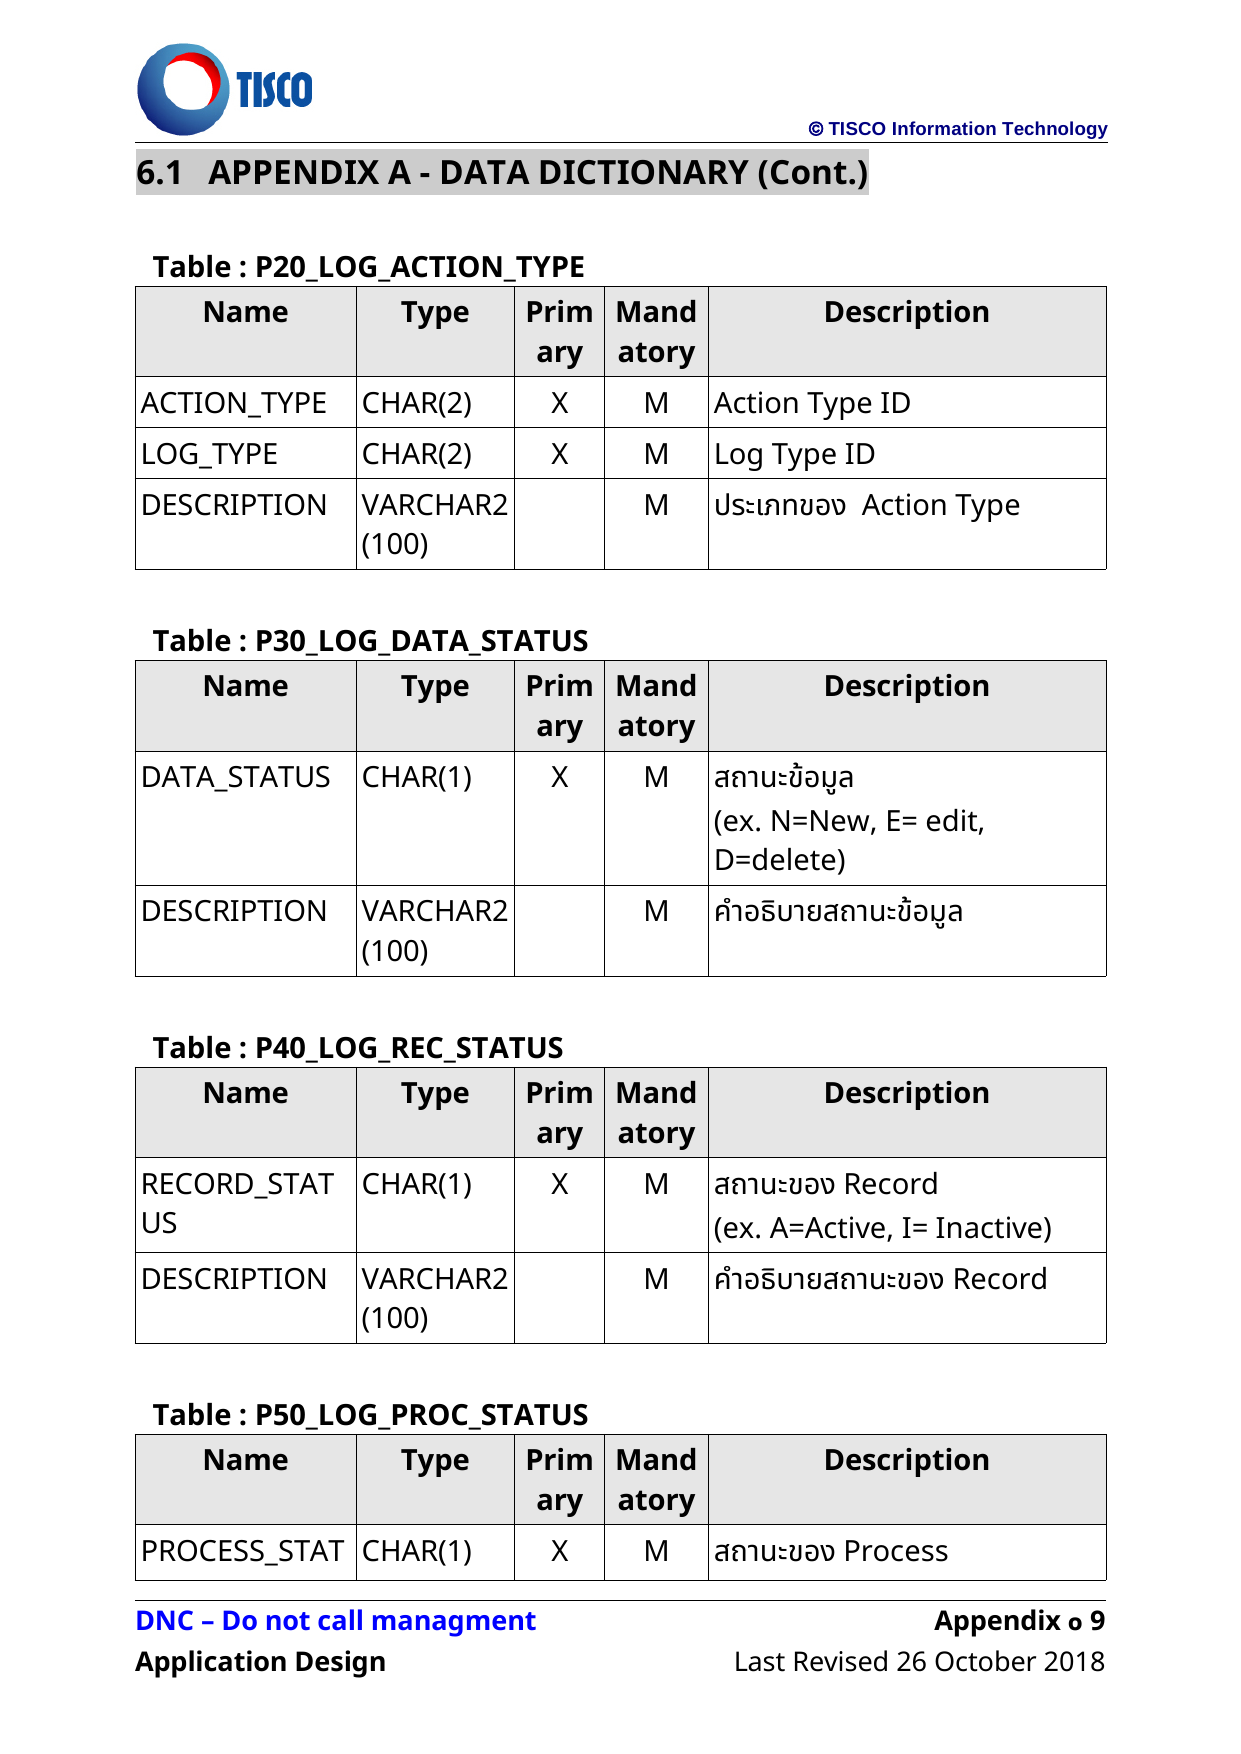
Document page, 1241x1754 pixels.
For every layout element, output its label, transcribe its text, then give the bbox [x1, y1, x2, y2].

text Table : P40_LOG_REC_STATUS [150, 1027, 1106, 1067]
table_header Primary [515, 287, 604, 376]
table_header Description [709, 661, 1106, 751]
table_cell X [515, 1158, 604, 1252]
table_cell DESCRIPTION [136, 886, 356, 976]
table_cell LOG_TYPE [136, 428, 356, 478]
table_cell M [605, 479, 708, 569]
table_cell สถานะของ Process [709, 1525, 1106, 1580]
table_cell CHAR(1) [357, 1158, 514, 1252]
table_cell VARCHAR2(100) [357, 479, 514, 569]
table_cell RECORD_STATUS [136, 1158, 356, 1252]
table_cell M [605, 377, 708, 427]
table_header Type [357, 287, 514, 376]
table_cell [515, 886, 604, 976]
text 6.1 APPENDIX A - DATA DICTIONARY (Cont.) [136, 149, 1106, 195]
table_cell M [605, 1253, 708, 1343]
table_header Primary [515, 1068, 604, 1157]
table_header Type [357, 1435, 514, 1524]
table_cell VARCHAR2(100) [357, 886, 514, 976]
table_header Description [709, 287, 1106, 376]
table_cell CHAR(2) [357, 377, 514, 427]
table_header Name [136, 661, 356, 751]
table_cell X [515, 377, 604, 427]
text Table : P50_LOG_PROC_STATUS [150, 1394, 1106, 1434]
table_cell ประเภทของ Action Type [709, 479, 1106, 569]
table_cell CHAR(1) [357, 1525, 514, 1580]
table_cell DESCRIPTION [136, 1253, 356, 1343]
table_cell M [605, 752, 708, 885]
table_header Type [357, 661, 514, 751]
table_cell DESCRIPTION [136, 479, 356, 569]
table_header Primary [515, 1435, 604, 1524]
text Table : P20_LOG_ACTION_TYPE [150, 246, 1106, 286]
table_header Mandatory [605, 287, 708, 376]
table_cell VARCHAR2(100) [357, 1253, 514, 1343]
table_header Name [136, 287, 356, 376]
table_cell Log Type ID [709, 428, 1106, 478]
table_header Mandatory [605, 661, 708, 751]
table_cell X [515, 752, 604, 885]
table_cell CHAR(2) [357, 428, 514, 478]
table_cell สถานะของ Record (ex. A=Active, I= Inactive) [709, 1158, 1106, 1252]
text Table : P30_LOG_DATA_STATUS [150, 621, 1106, 660]
table_cell DATA_STATUS [136, 752, 356, 885]
table_cell M [605, 428, 708, 478]
table_header Description [709, 1435, 1106, 1524]
table_cell M [605, 1525, 708, 1580]
table_cell Action Type ID [709, 377, 1106, 427]
table_cell คำอธิบายสถานะข้อมูล [709, 886, 1106, 976]
table_cell PROCESS_STAT [136, 1525, 356, 1580]
table_cell M [605, 1158, 708, 1252]
table_header Name [136, 1435, 356, 1524]
table_cell สถานะข้อมูล (ex. N=New, E= edit, D=delete) [709, 752, 1106, 885]
table_cell X [515, 428, 604, 478]
table_cell คำอธิบายสถานะของ Record [709, 1253, 1106, 1343]
table_cell [515, 479, 604, 569]
table_header Mandatory [605, 1068, 708, 1157]
table_header Mandatory [605, 1435, 708, 1524]
table_cell X [515, 1525, 604, 1580]
table_header Primary [515, 661, 604, 751]
table_header Name [136, 1068, 356, 1157]
table_header Description [709, 1068, 1106, 1157]
table_cell M [605, 886, 708, 976]
table_header Type [357, 1068, 514, 1157]
table_cell CHAR(1) [357, 752, 514, 885]
table_cell [515, 1253, 604, 1343]
table_cell ACTION_TYPE [136, 377, 356, 427]
